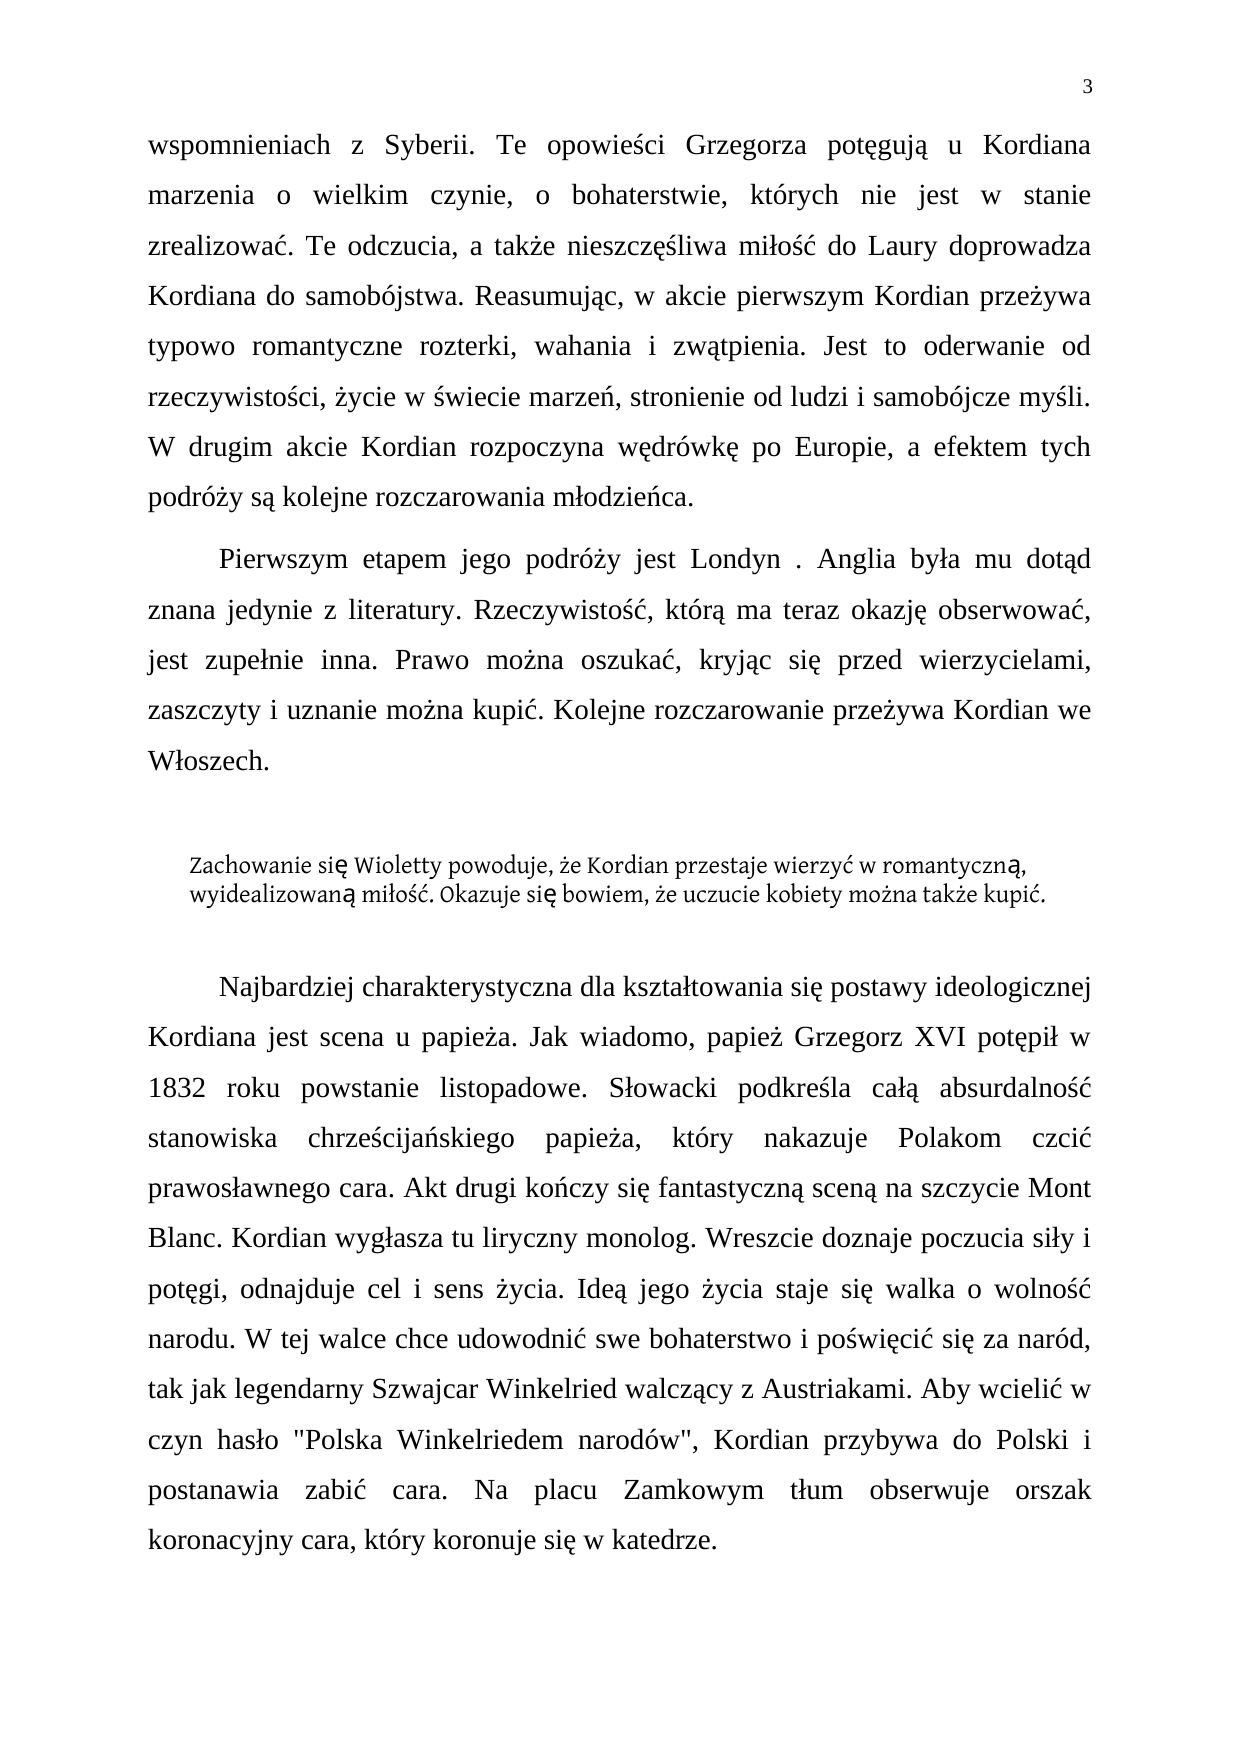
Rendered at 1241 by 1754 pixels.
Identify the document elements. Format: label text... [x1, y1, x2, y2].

text Najbardziej charakterystyczna dla kształtowania się postawy ideologicznej Kordiana jest scena u papieża. Jak wiadomo, papież Grzegorz XVI potępił w 1832 roku powstanie listopadowe. Słowacki podkreśla całą absurdalność stanowiska chrześcijańskiego papieża, który nakazuje Polakom czcić prawosławnego cara. Akt drugi kończy się fantastyczną sceną na szczycie Mont Blanc. Kordian wygłasza tu liryczny monolog. Wreszcie doznaje poczucia siły i potęgi, odnajduje cel i sens życia. Ideą jego życia staje się walka o wolność narodu. W tej walce chce udowodnić swe bohaterstwo i poświęcić się za naród, tak jak legendarny Szwajcar Winkelried walczący z Austriakami. Aby wcielić w czyn hasło "Polska Winkelriedem narodów", Kordian przybywa do Polski i postanawia zabić cara. Na placu Zamkowym tłum obserwuje orszak koronacyjny cara, który koronuje się w katedrze. [148, 969, 1092, 1556]
text wspomnieniach z Syberii. Te opowieści Grzegorza potęgują u Kordiana marzenia o wielkim czynie, o bohaterstwie, których nie jest w stanie zrealizować. Te odczucia, a także nieszczęśliwa miłość do Laury doprowadza Kordiana do samobójstwa. Reasumując, w akcie pierwszym Kordian przeżywa typowo romantyczne rozterki, wahania i zwątpienia. Jest to oderwanie od rzeczywistości, życie w świecie marzeń, stronienie od ludzi i samobójcze myśli. W drugim akcie Kordian rozpoczyna wędrówkę po Europie, a efektem tych podróży są kolejne rozczarowania młodzieńca. [148, 127, 1092, 513]
text Pierwszym etapem jego podróży jest Londyn . Anglia była mu dotąd znana jedynie z literatury. Rzeczywistość, którą ma teraz okazję obserwować, jest zupełnie inna. Prawo można oszukać, kryjąc się przed wierzycielami, zaszczyty i uznanie można kupić. Kolejne rozczarowanie przeżywa Kordian we Włoszech. [148, 541, 1092, 776]
text Zachowanie się Wioletty powoduje, że Kordian przestaje wierzyć w romantyczną, wyidealizowaną miłość. Okazuje się bowiem, że uczucie kobiety można także kupić. [189, 852, 1092, 910]
